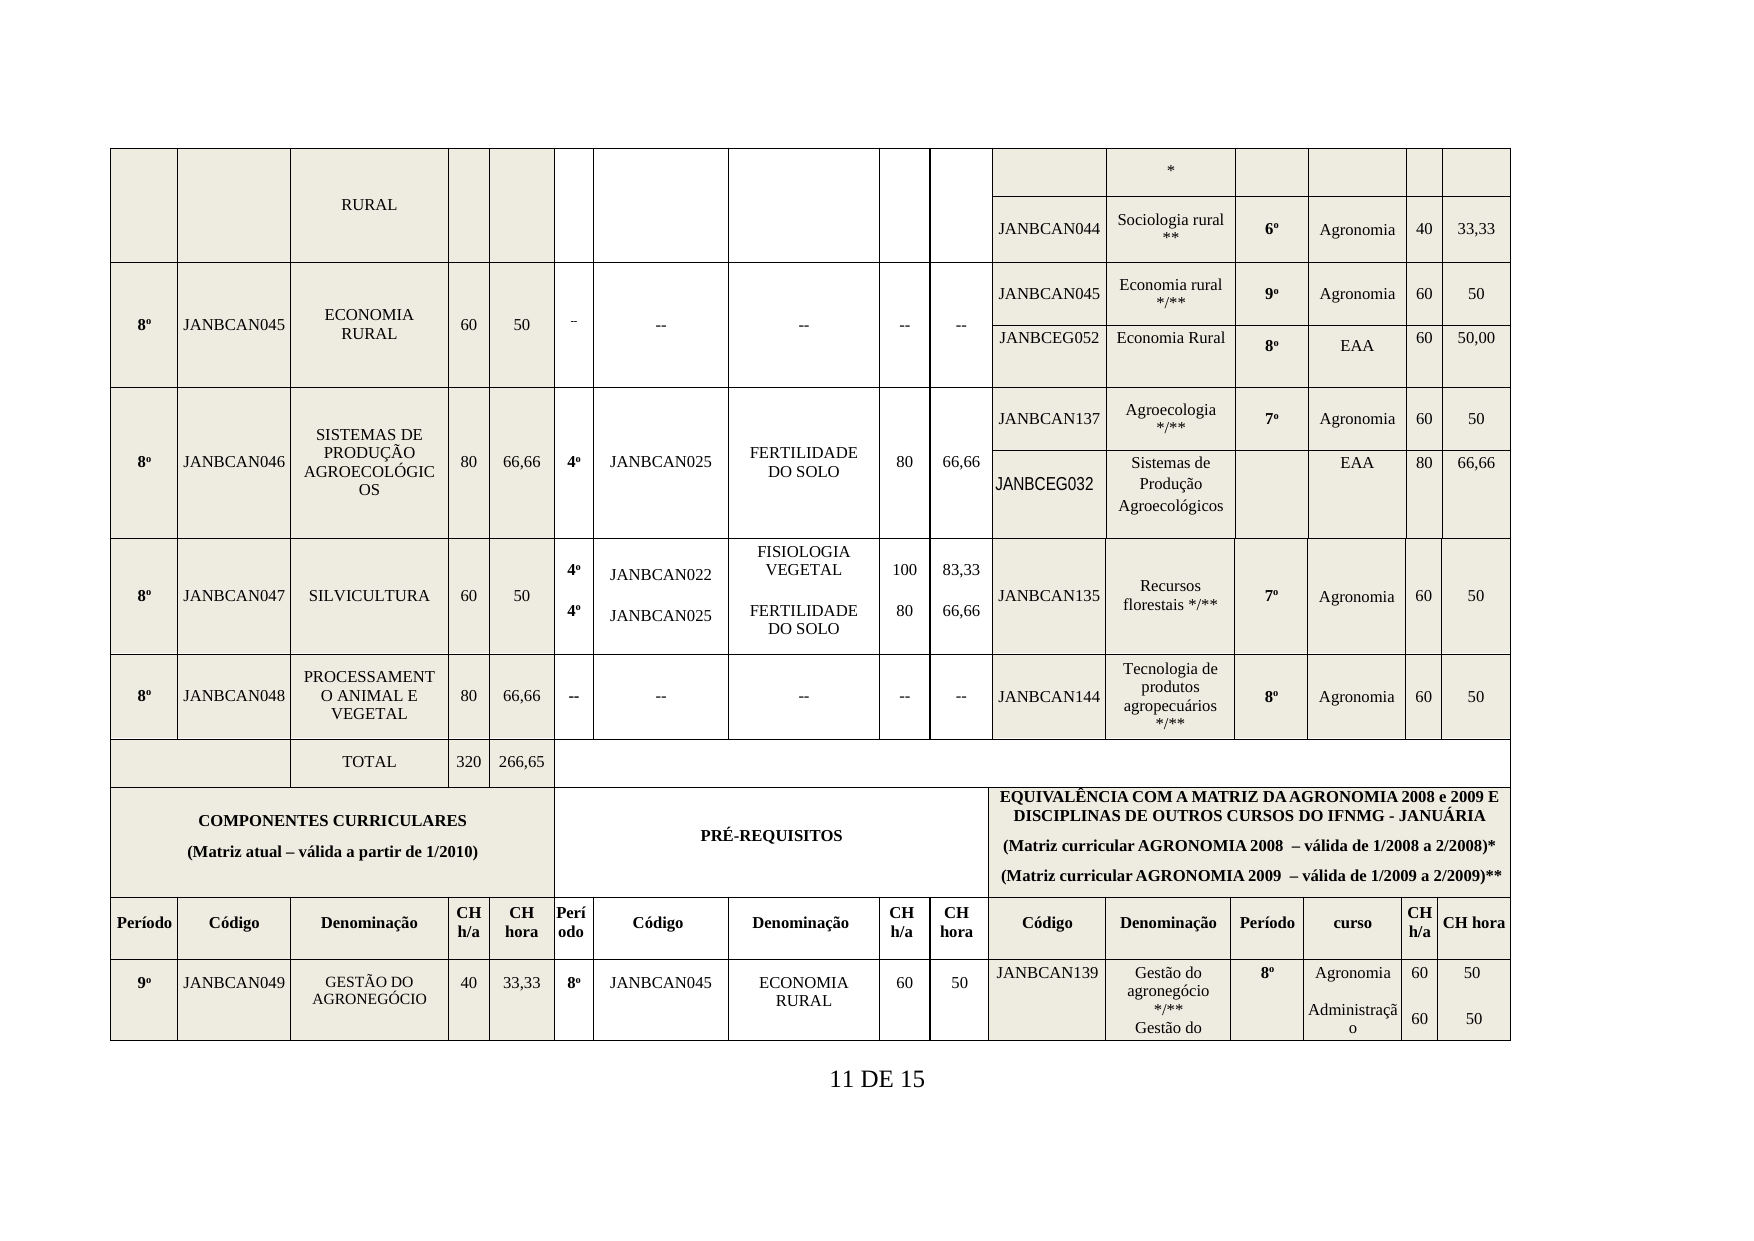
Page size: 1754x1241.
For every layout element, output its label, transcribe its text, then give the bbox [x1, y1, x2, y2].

table_cell [1236, 451, 1308, 538]
table_cell JANBCEG052 [993, 326, 1106, 387]
table_header [1407, 149, 1442, 196]
table_cell 80 [449, 655, 489, 738]
table_cell Período [111, 898, 177, 959]
table_header 9o [1236, 263, 1308, 325]
table_header Economia rural */** [1107, 263, 1235, 325]
table_cell PROCESSAMENTO ANIMAL E VEGETAL [291, 655, 448, 738]
table_cell 60 [880, 960, 929, 1040]
table_cell [555, 740, 1510, 787]
table_cell Código [178, 898, 290, 959]
table_cell -- [931, 149, 992, 262]
table_cell Tecnologia de produtos agropecuários */** [1106, 655, 1234, 738]
table_cell ECONOMIA RURAL [291, 263, 448, 387]
table_cell 266,65 [490, 740, 554, 787]
table_cell -- [555, 149, 593, 262]
table_cell 8o [111, 539, 177, 653]
table_cell -- [594, 655, 728, 738]
table_cell Código [989, 898, 1105, 959]
table_cell -- [594, 149, 728, 262]
table_cell 8o [111, 263, 177, 387]
table_cell 320 [449, 740, 489, 787]
table_cell -- [729, 263, 879, 387]
table_cell JANBCAN047 [178, 539, 290, 653]
table_cell Agronomia [1309, 197, 1406, 262]
table_header Agroecologia */** [1107, 388, 1235, 450]
table_cell -- [555, 655, 593, 738]
table_cell 60 [449, 539, 489, 653]
table_cell [111, 149, 177, 262]
table_cell PRÉ-REQUISITOS [555, 788, 988, 897]
table_cell 9o [111, 960, 177, 1040]
table_cell -- [880, 263, 929, 387]
table_cell Agronomia Administração [1304, 960, 1401, 1040]
table_cell 33,33 [1443, 197, 1510, 262]
table_cell SILVICULTURA [291, 539, 448, 653]
table_cell FISIOLOGIA VEGETAL FERTILIDADE DO SOLO [729, 539, 879, 653]
table_cell 33,33 [490, 960, 554, 1040]
table_cell Denominação [729, 898, 879, 959]
table_header [1236, 149, 1308, 196]
table_cell 8o [111, 655, 177, 738]
table_cell RURAL [291, 149, 448, 262]
table_cell JANBCAN048 [178, 655, 290, 738]
table_cell Período [1231, 898, 1303, 959]
table_cell 60 [1406, 655, 1441, 738]
table_cell curso [1304, 898, 1401, 959]
table_cell Sistemas de Produção Agroecológicos [1107, 451, 1235, 538]
table_cell JANBCAN144 [993, 655, 1105, 738]
table_cell EAA [1309, 451, 1406, 538]
table_cell 50 [931, 960, 988, 1040]
table_cell Código [594, 898, 728, 959]
table_cell 100 80 [880, 539, 929, 653]
table_cell TOTAL [291, 740, 448, 787]
table_cell 60 [1406, 539, 1441, 653]
table_cell -- [555, 263, 593, 387]
table_cell 80 [880, 388, 929, 538]
table_cell 60 [1407, 326, 1442, 387]
table_header 50 [1443, 388, 1510, 450]
table_header [1309, 149, 1406, 196]
table_header [1443, 149, 1510, 196]
table_header [993, 149, 1106, 196]
table_cell 60 [449, 263, 489, 387]
table_cell Recursos florestais */** [1106, 539, 1234, 653]
table_header JANBCAN137 [993, 388, 1106, 450]
table_cell 8o [111, 388, 177, 538]
table_cell 4o [555, 388, 593, 538]
table_cell 6o [1236, 197, 1308, 262]
table_cell JANBCEG032 [993, 451, 1106, 538]
table_cell CH hora [490, 898, 554, 959]
table_cell 8o [1236, 326, 1308, 387]
table_cell JANBCAN135 [993, 539, 1105, 653]
table_cell 66,66 [931, 388, 992, 538]
table_cell 50 [1442, 655, 1510, 738]
table_cell 50 [490, 539, 554, 653]
table_cell JANBCAN022 JANBCAN025 [594, 539, 728, 653]
table_cell Gestão do agronegócio */** Gestão do [1106, 960, 1230, 1040]
table_cell CH hora [931, 898, 988, 959]
table_cell CH h/a [880, 898, 929, 959]
table_cell [178, 149, 290, 262]
table_cell 8o [1231, 960, 1303, 1040]
table_cell Economia Rural [1107, 326, 1235, 387]
table_cell COMPONENTES CURRICULARES (Matriz atual – válida a partir de 1/2010) [111, 788, 554, 897]
table_header Agronomia [1309, 263, 1406, 325]
table_cell -- [594, 263, 728, 387]
table_cell 66,66 [490, 655, 554, 738]
table_cell CH h/a [1402, 898, 1437, 959]
table_cell -- [880, 149, 929, 262]
table_cell 60 60 [1402, 960, 1437, 1040]
table_cell JANBCAN045 [178, 263, 290, 387]
table_cell ECONOMIA RURAL [729, 960, 879, 1040]
table_cell JANBCAN046 [178, 388, 290, 538]
table_header 60 [1407, 263, 1442, 325]
table_cell 40 [449, 960, 489, 1040]
table_cell 80 [1407, 451, 1442, 538]
table_cell Agronomia [1308, 655, 1405, 738]
table_cell FERTILIDADE DO SOLO [729, 388, 879, 538]
table_header Agronomia [1309, 388, 1406, 450]
table_cell 80 [449, 388, 489, 538]
table_cell JANBCAN139 [989, 960, 1105, 1040]
table_cell [111, 740, 290, 787]
table_cell 8o [555, 960, 593, 1040]
table_cell GESTÃO DO AGRONEGÓCIO [291, 960, 448, 1040]
table_header JANBCAN045 [993, 263, 1106, 325]
table_cell 66,66 [490, 388, 554, 538]
table_cell 50 50 [1438, 960, 1510, 1040]
table_header * [1107, 149, 1235, 196]
table_cell 4o 4o [555, 539, 593, 653]
table_cell 40 [1407, 197, 1442, 262]
table_header 60 [1407, 388, 1442, 450]
table_cell 50 [490, 263, 554, 387]
table_cell 66,66 [1443, 451, 1510, 538]
table_cell [449, 149, 489, 262]
table_cell JANBCAN045 [594, 960, 728, 1040]
table_cell Sociologia rural ** [1107, 197, 1235, 262]
table_cell 7o [1235, 539, 1307, 653]
table_cell Período [555, 898, 593, 959]
table_cell -- [880, 655, 929, 738]
table_cell -- [931, 655, 992, 738]
table_cell JANBCAN049 [178, 960, 290, 1040]
table_cell [490, 149, 554, 262]
table_header 50 [1443, 263, 1510, 325]
table_cell -- [931, 263, 992, 387]
table_cell 50 [1442, 539, 1510, 653]
table_cell EQUIVALÊNCIA COM A MATRIZ DA AGRONOMIA 2008 e 2009 E DISCIPLINAS DE OUTROS CURSOS DO IFNMG - JANUÁRIA (Matriz curricular AGRONOMIA 2008 – válida de 1/2008 a 2/2008)* (Matriz curricular AGRONOMIA 2009 – válida de 1/2009 a 2/2009)** [989, 788, 1510, 897]
table_cell EAA [1309, 326, 1406, 387]
table_cell 83,33 66,66 [931, 539, 992, 653]
table_header 7o [1236, 388, 1308, 450]
table_cell Denominação [1106, 898, 1230, 959]
table_cell CH hora [1438, 898, 1510, 959]
table_cell 8o [1235, 655, 1307, 738]
table_cell JANBCAN044 [993, 197, 1106, 262]
table_cell -- [729, 149, 879, 262]
table_cell 50,00 [1443, 326, 1510, 387]
table_cell Agronomia [1308, 539, 1405, 653]
table_cell JANBCAN025 [594, 388, 728, 538]
table_cell Denominação [291, 898, 448, 959]
table_cell -- [729, 655, 879, 738]
table_cell CH h/a [449, 898, 489, 959]
table_cell SISTEMAS DE PRODUÇÃO AGROECOLÓGICOS [291, 388, 448, 538]
